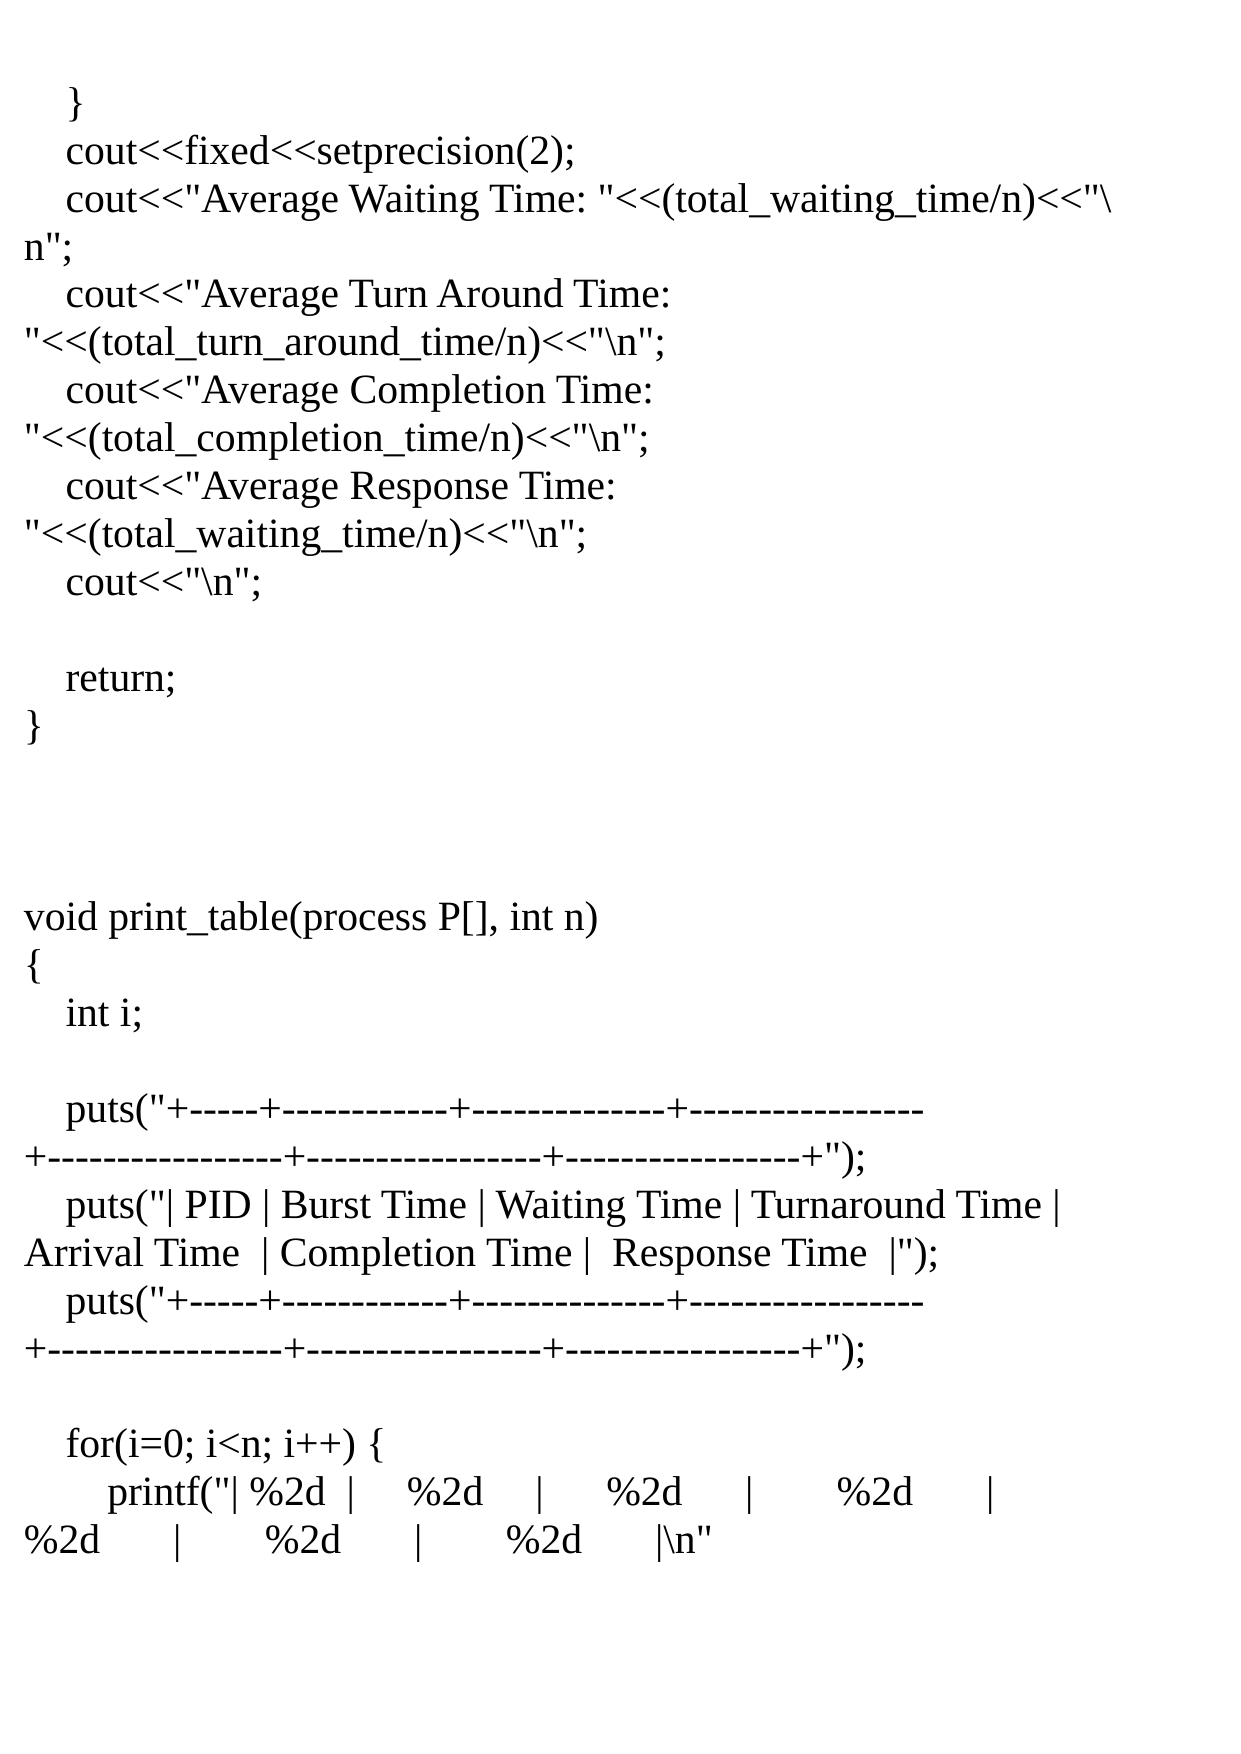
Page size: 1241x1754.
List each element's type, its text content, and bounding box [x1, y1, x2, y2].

text puts("| PID | Burst Time | Waiting Time | Turnaround Time | Arrival Time | Completion Time | Response Time |"); [24, 1179, 1122, 1275]
text cout<<fixed<<setprecision(2); [24, 125, 1122, 173]
text cout<<"Average Turn Around Time: "<<(total_turn_around_time/n)<<"\n"; [24, 269, 1122, 365]
text return; [24, 652, 1122, 700]
text } [24, 700, 1122, 748]
text void print_table(process P[], int n) [24, 892, 1122, 940]
text } [24, 77, 1122, 125]
text cout<<"Average Completion Time: "<<(total_completion_time/n)<<"\n"; [24, 365, 1122, 461]
text for(i=0; i<n; i++) { [24, 1419, 1122, 1467]
text cout<<"Average Waiting Time: "<<(total_waiting_time/n)<<"\n"; [24, 173, 1122, 269]
text printf("| %2d | %2d | %2d | %2d | %2d | %2d | %2d |\n" [24, 1467, 1122, 1563]
text puts("+-----+------------+--------------+-----------------+-----------------+-----------------+-----------------+"); [24, 1275, 1122, 1371]
text int i; [24, 988, 1122, 1036]
text cout<<"Average Response Time: "<<(total_waiting_time/n)<<"\n"; [24, 461, 1122, 556]
text { [24, 940, 1122, 988]
text cout<<"\n"; [24, 556, 1122, 604]
text puts("+-----+------------+--------------+-----------------+-----------------+-----------------+-----------------+"); [24, 1083, 1122, 1179]
